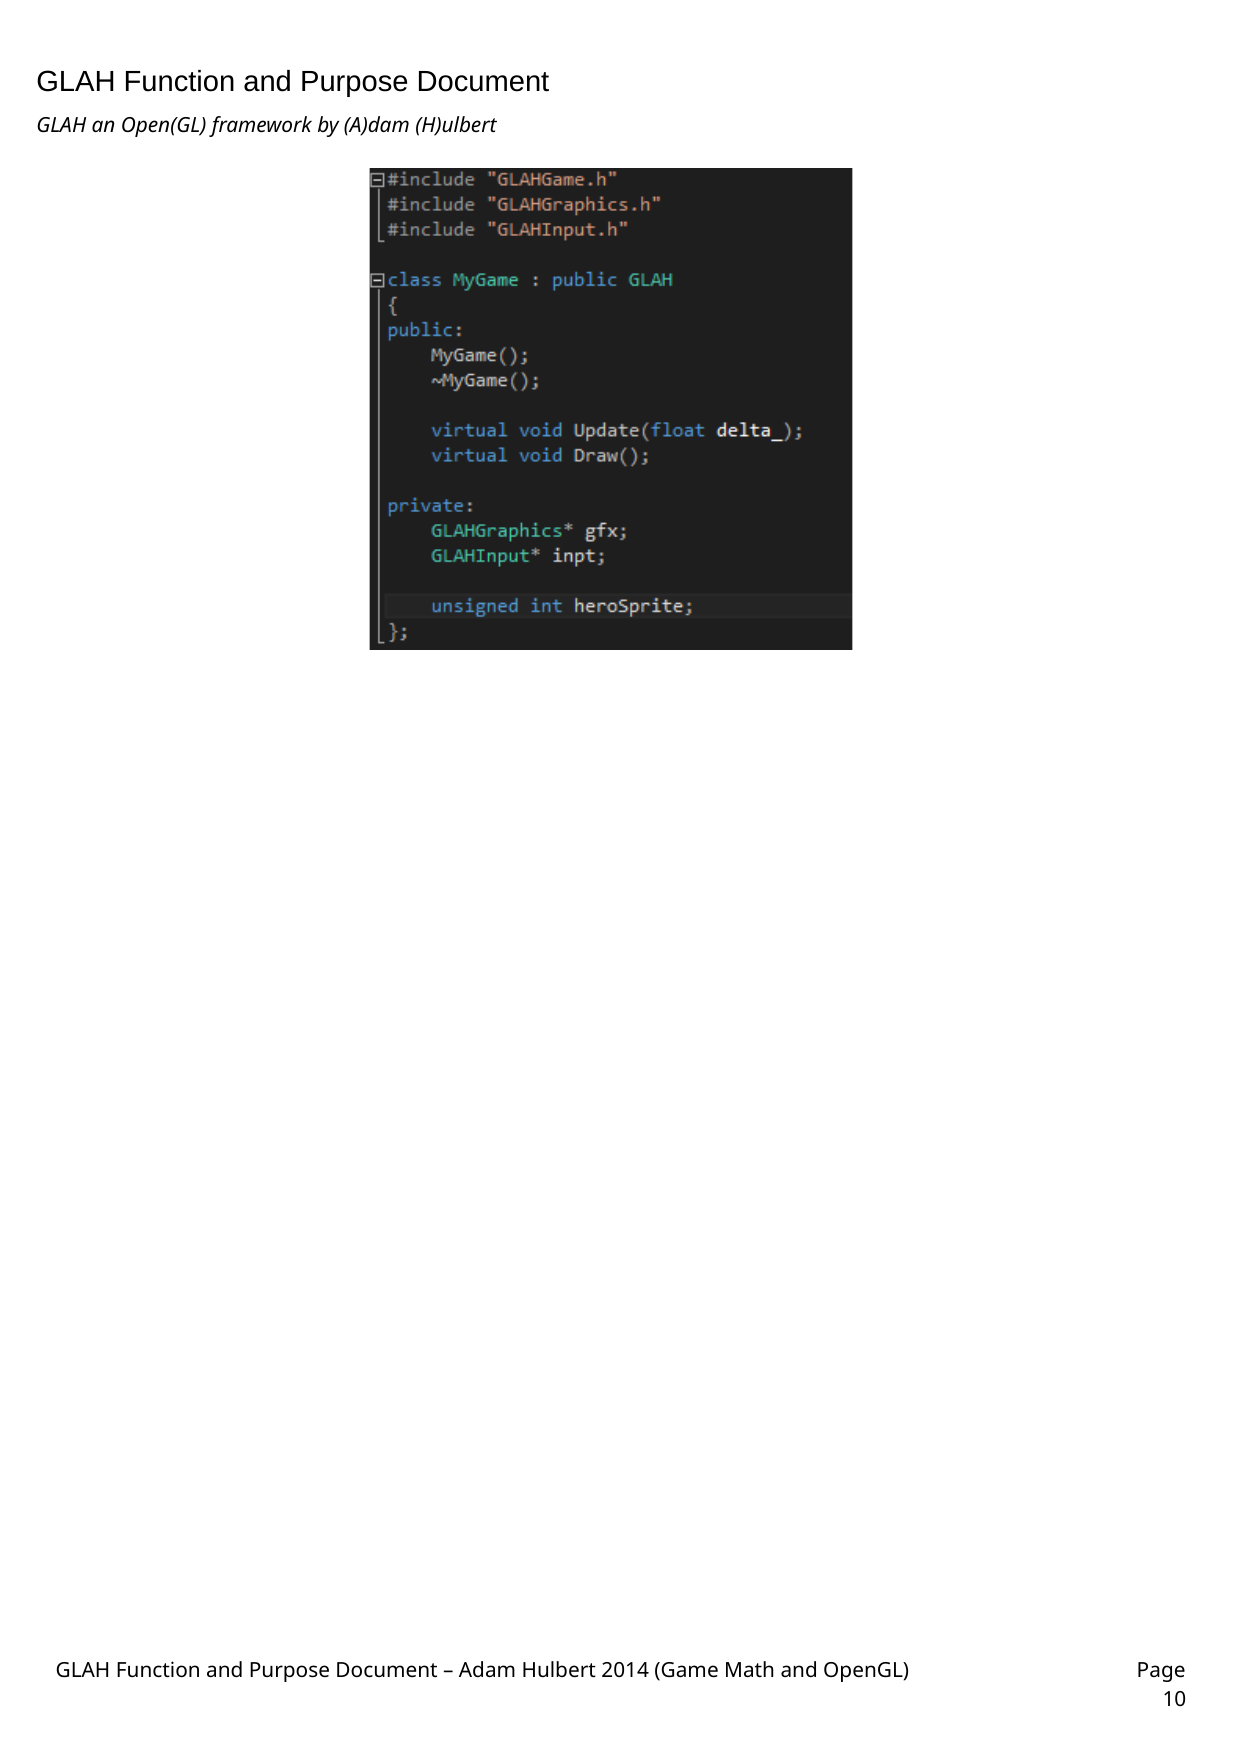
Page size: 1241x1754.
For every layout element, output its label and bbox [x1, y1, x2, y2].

picture [369, 168, 853, 650]
